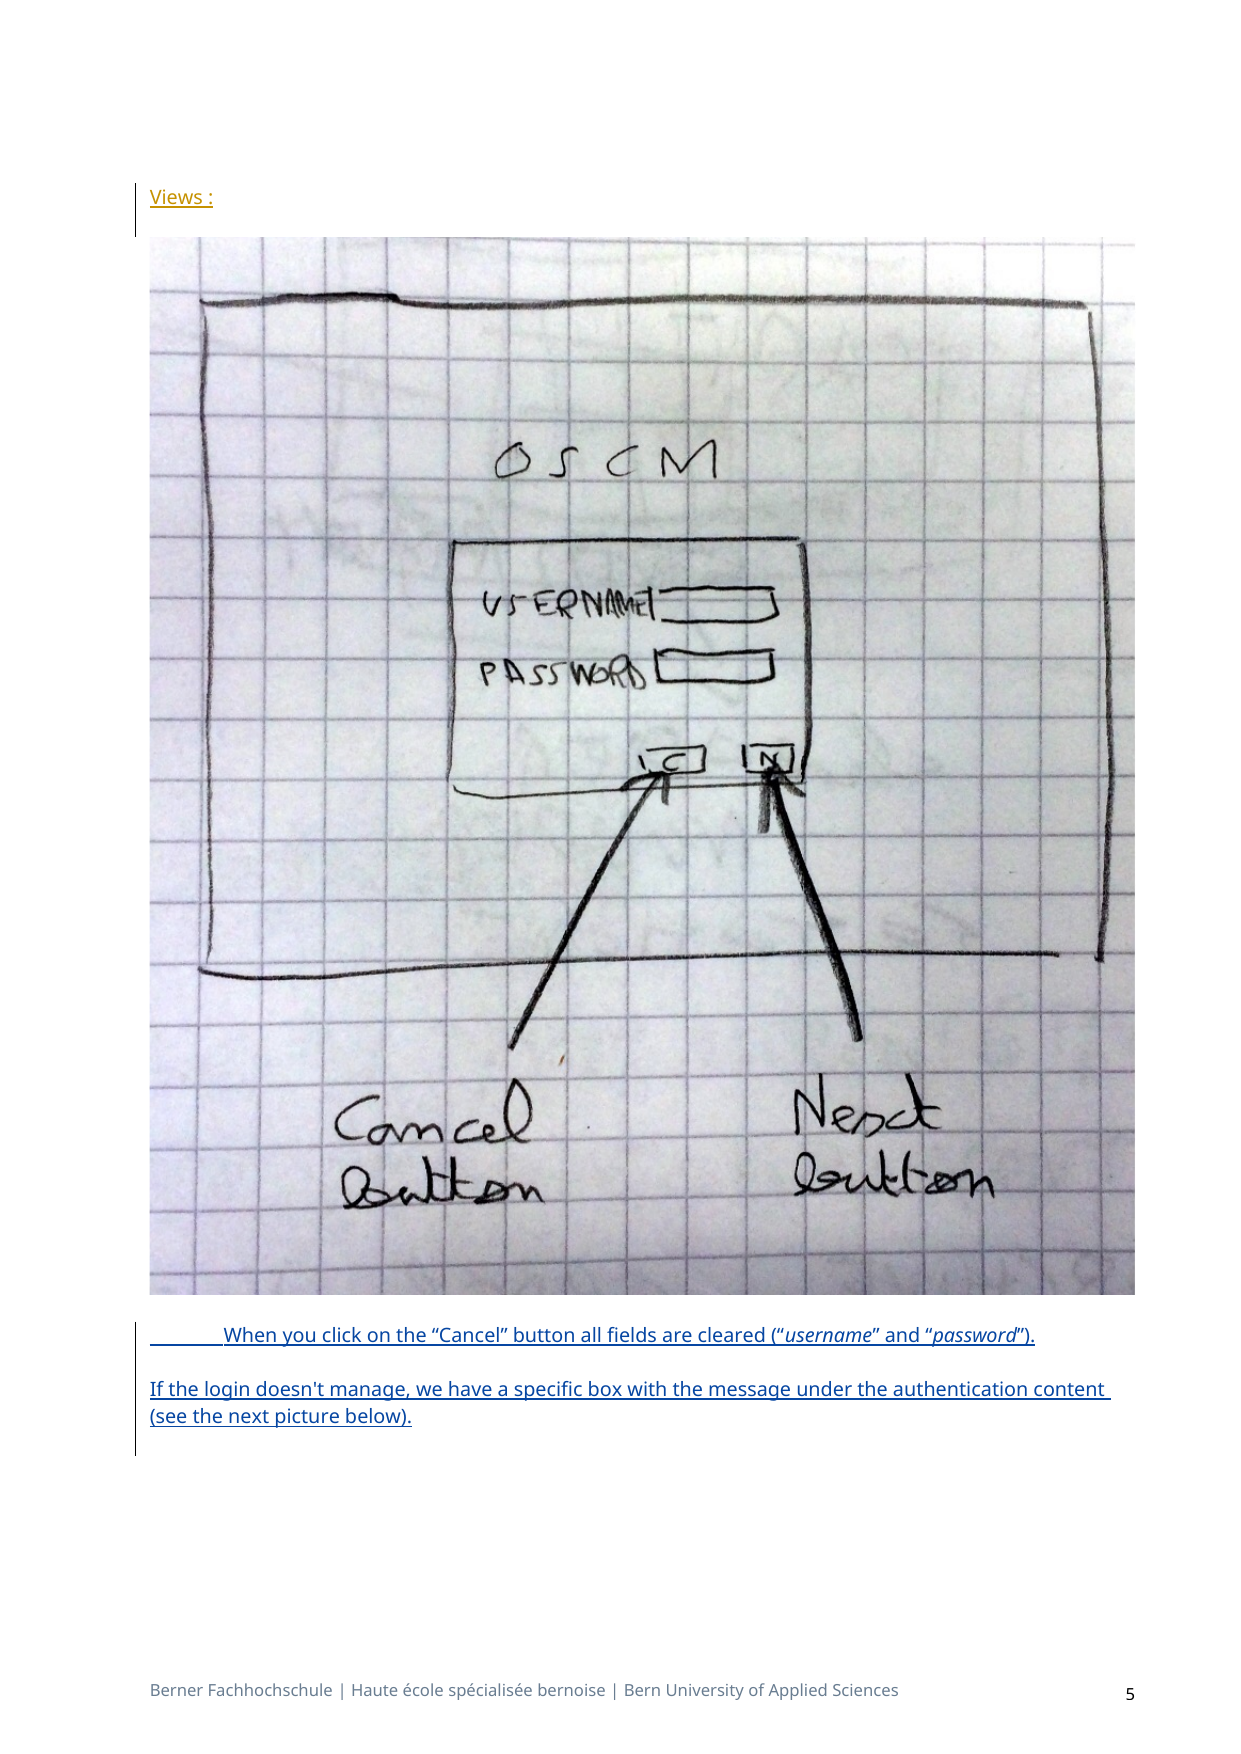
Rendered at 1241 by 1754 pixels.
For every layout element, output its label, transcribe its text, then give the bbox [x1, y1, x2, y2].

text If the login doesn't manage, we have a specific box with the message under the authentication content (see the next picture below). [149, 1376, 1136, 1429]
picture [149, 237, 1136, 1295]
text When you click on the “Cancel” button all fields are cleared (“username” and “password”). [149, 1322, 1136, 1348]
text Views : [149, 183, 1136, 210]
